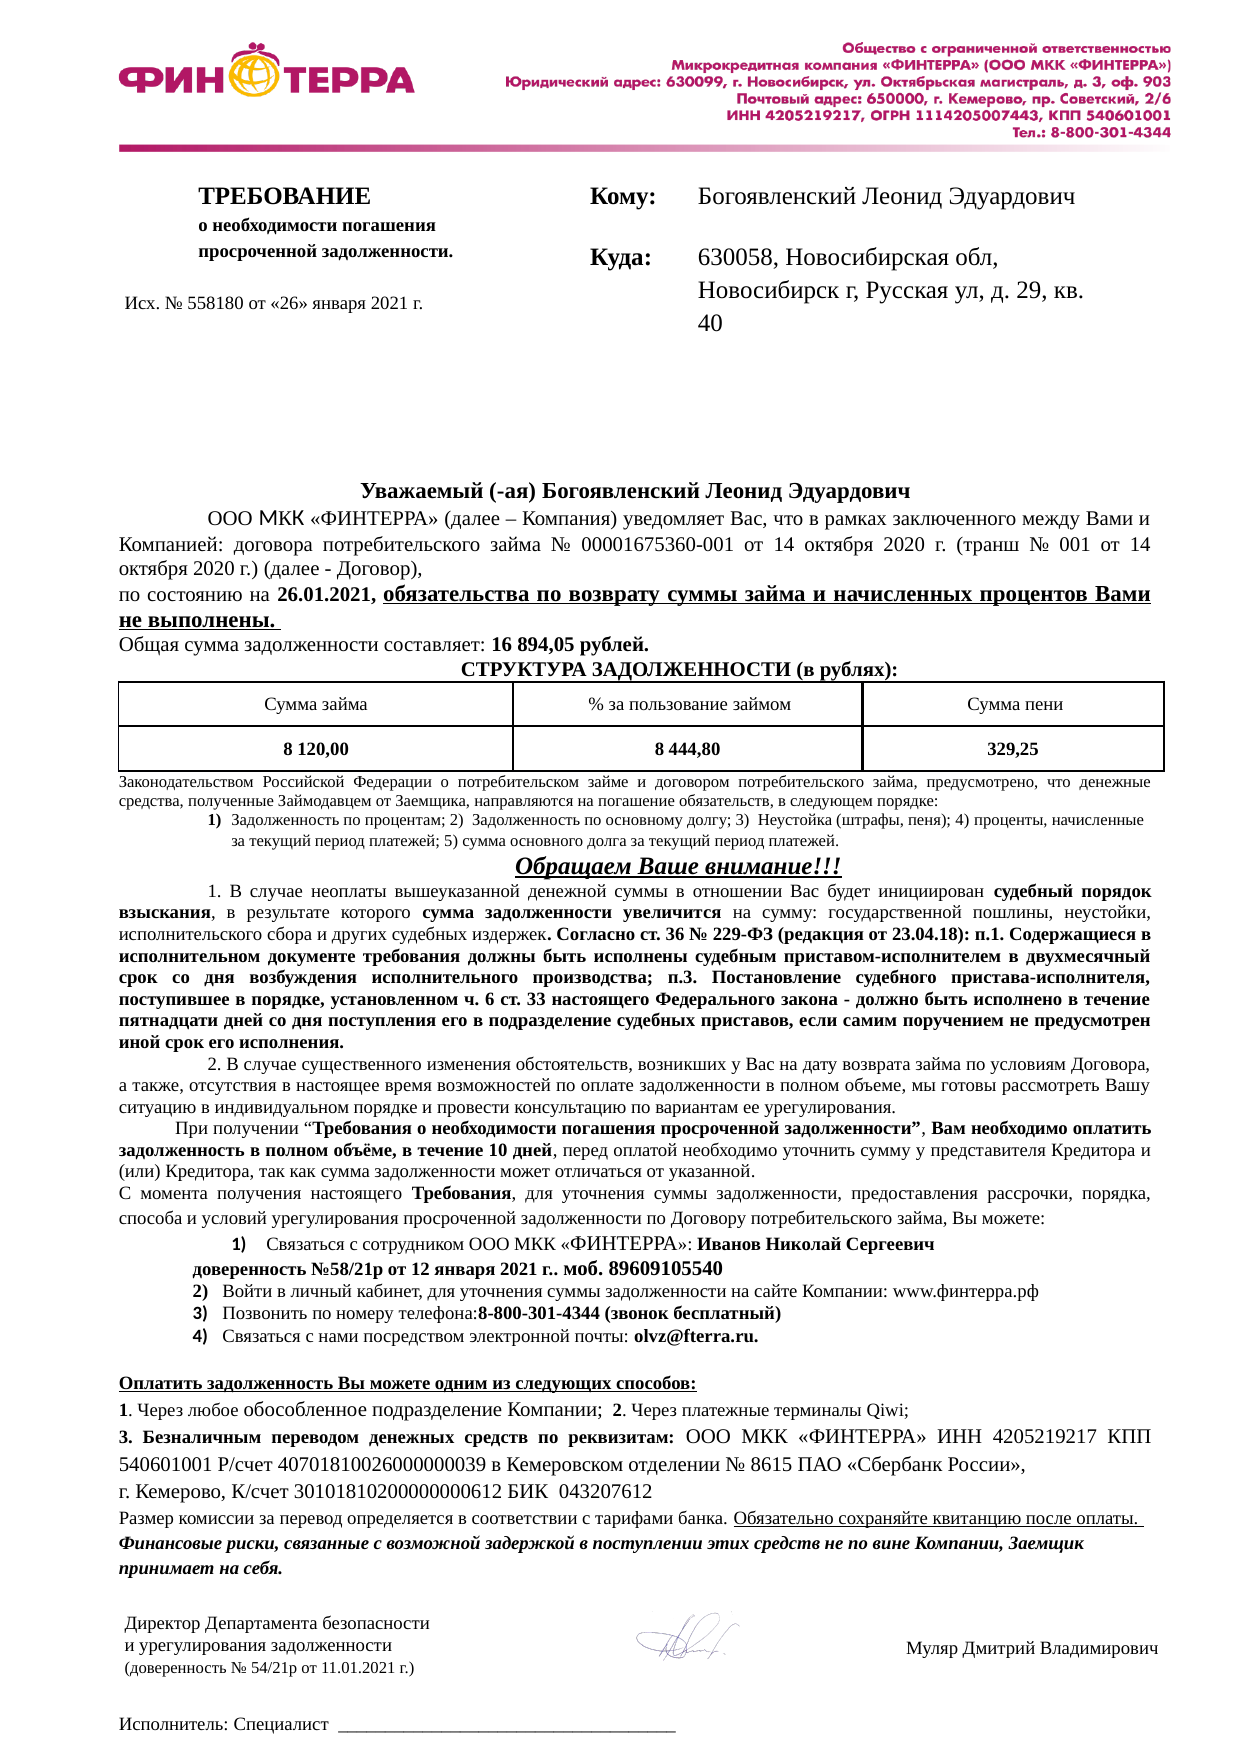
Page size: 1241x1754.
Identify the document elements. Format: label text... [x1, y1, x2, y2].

table_cell Куда: [584, 236, 692, 398]
list Связаться с сотрудником ООО МКК «ФИНТЕРРА»: Иванов Николай Сергеевич [193, 1231, 1152, 1256]
text 1. Через любое обособленное подразделение Компании; 2. Через платежные терминалы Qiwi; [118, 1397, 1152, 1421]
list Войти в личный кабинет, для уточнения суммы задолженности на сайте Компании: www.финтерра.рф [163, 1279, 1152, 1301]
table_header Сумма займа [119, 683, 512, 725]
text 2. В случае существенного изменения обстоятельств, возникших у Вас на дату возврата займа по условиям Договора, а также, отсутствия в настоящее время возможностей по оплате задолженности в полном объеме, мы готовы рассмотреть Вашу ситуацию в индивидуальном порядке и провести консультацию по вариантам ее урегулирования. [118, 1052, 1152, 1117]
table_cell 630058, Новосибирская обл, Новосибирск г, Русская ул, д. 29, кв. 40 [692, 236, 1116, 398]
table_header Муляр Дмитрий Владимирович [807, 1606, 1164, 1688]
text Общая сумма задолженности составляет: 16 894,05 рублей. [118, 632, 1152, 656]
picture [635, 1611, 742, 1662]
table_header Богоявленский Леонид Эдуардович [692, 175, 1116, 236]
text Размер комиссии за перевод определяется в соответствии с тарифами банка. Обязательно сохраняйте квитанцию после оплаты. Финансовые риски, связанные с возможной задержкой в поступлении этих средств не по вине Компании, Заемщик принимает на себя. [118, 1507, 1152, 1578]
table_cell 329,25 [864, 727, 1163, 769]
text ООО МКК «ФИНТЕРРА» (далее – Компания) уведомляет Вас, что в рамках заключенного между Вами и Компанией: договора потребительского займа № 00001675360-001 от 14 октября 2020 г. (транш № 001 от 14 октября 2020 г.) (далее - Договор), [118, 503, 1152, 580]
text Законодательством Российской Федерации о потребительском займе и договором потребительского займа, предусмотрено, что денежные средства, полученные Займодавцем от Заемщика, направляются на погашение обязательств, в следующем порядке: [118, 772, 1152, 810]
list Позвонить по номеру телефона:8-800-301-4344 (звонок бесплатный) [192, 1301, 1152, 1324]
text Оплатить задолженность Вы можете одним из следующих способов: [118, 1372, 1152, 1393]
list Связаться с нами посредством электронной почты: olvz@fterra.ru. [192, 1324, 1152, 1347]
text Обращаем Ваше внимание!!! [118, 851, 1152, 880]
text 1. В случае неоплаты вышеуказанной денежной суммы в отношении Вас будет инициирован судебный порядок взыскания, в результате которого сумма задолженности увеличится на сумму: государственной пошлины, неустойки, исполнительского сбора и других судебных издержек. Согласно ст. 36 № 229-ФЗ (редакция от 23.04.18): п.1. Содержащиеся в исполнительном документе требования должны быть исполнены судебным приставом-исполнителем в двухмесячный срок со дня возбуждения исполнительного производства; п.3. Постановление судебного пристава-исполнителя, поступившее в порядке, установленном ч. 6 ст. 33 настоящего Федерального закона - должно быть исполнено в течение пятнадцати дней со дня поступления его в подразделение судебных приставов, если самим поручением не предусмотрен иной срок его исполнения. [118, 880, 1152, 1052]
text При получении “Требования о необходимости погашения просроченной задолженности”, Вам необходимо оплатить задолженность в полном объёме, в течение 10 дней, перед оплатой необходимо уточнить сумму у представителя Кредитора и (или) Кредитора, так как сумма задолженности может отличаться от указанной. [118, 1117, 1152, 1182]
table_header % за пользование займом [514, 683, 861, 725]
text по состоянию на 26.01.2021, обязательства по возврату суммы займа и начисленных процентов Вами не выполнены. [118, 580, 1152, 632]
text Исполнитель: Специалист ____________________________________ [118, 1713, 1152, 1735]
text Уважаемый (-ая) Богоявленский Леонид Эдуардович [118, 477, 1152, 503]
table_header Кому: [584, 175, 692, 236]
text г. Кемерово, К/счет 30101810200000000612 БИК 043207612 [118, 1479, 1152, 1503]
table_cell 8 120,00 [119, 727, 512, 769]
table_cell 8 444,80 [514, 727, 861, 769]
table_header [1116, 175, 1169, 398]
list Задолженность по процентам; 2) Задолженность по основному долгу; 3) Неустойка (штрафы, пеня); 4) проценты, начисленные за текущий период платежей; 5) сумма основного долга за текущий период платежей. [207, 810, 1152, 850]
table_header [570, 1606, 807, 1688]
text СТРУКТУРА ЗАДОЛЖЕННОСТИ (в рублях): [118, 656, 1152, 681]
picture [118, 42, 1171, 152]
text 3. Безналичным переводом денежных средств по реквизитам: ООО МКК «ФИНТЕРРА» ИНН 4205219217 КПП 540601001 Р/счет 40701810026000000039 в Кемеровском отделении № 8615 ПАО «Сбербанк России», [118, 1424, 1152, 1476]
text доверенность №58/21р от 12 января 2021 г.. моб. 89609105540 [192, 1256, 1152, 1279]
table_header ТРЕБОВАНИЕ о необходимости погашения просроченной задолженности. Исх. № 558180 от «26» января 2021 г. [119, 175, 584, 398]
table_header Директор Департамента безопасности и урегулирования задолженности (доверенность № 54/21р от 11.01.2021 г.) [119, 1606, 570, 1688]
text С момента получения настоящего Требования, для уточнения суммы задолженности, предоставления рассрочки, порядка, способа и условий урегулирования просроченной задолженности по Договору потребительского займа, Вы можете: [118, 1182, 1152, 1228]
table_header Сумма пени [864, 683, 1163, 725]
